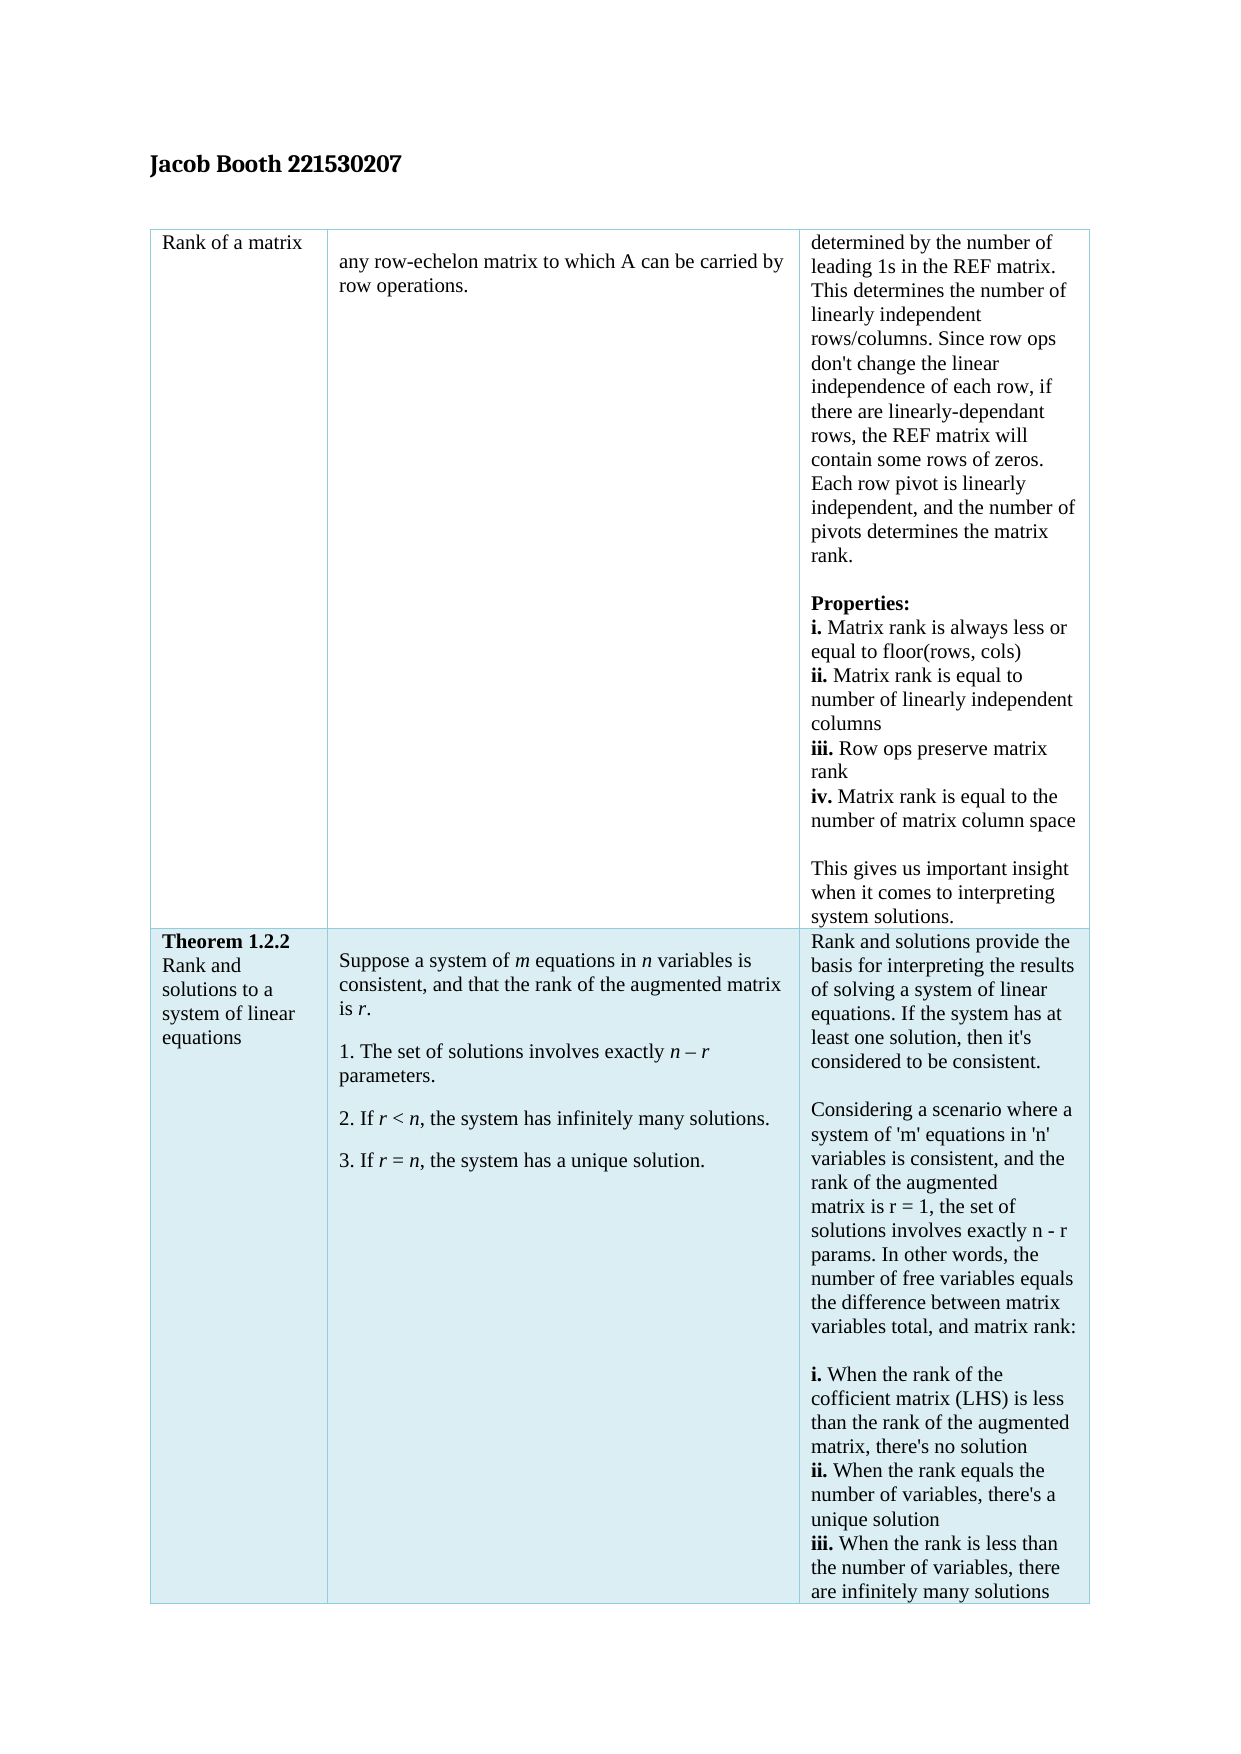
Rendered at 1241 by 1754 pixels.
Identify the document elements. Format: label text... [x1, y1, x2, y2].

table_cell Theorem 1.2.2 Rank and solutions to a system of linear equations [151, 929, 327, 1603]
table_cell Rank of a matrix [151, 230, 327, 928]
table_cell determined by the number of leading 1s in the REF matrix. This determines the number of linearly independent rows/columns. Since row ops don't change the linear independence of each row, if there are linearly-dependant rows, the REF matrix will contain some rows of zeros. Each row pivot is linearly independent, and the number of pivots determines the matrix rank. Properties: i. Matrix rank is always less or equal to floor(rows, cols) ii. Matrix rank is equal to number of linearly independent columns iii. Row ops preserve matrix rank iv. Matrix rank is equal to the number of matrix column space This gives us important insight when it comes to interpreting system solutions. [800, 230, 1089, 928]
table_cell Rank and solutions provide the basis for interpreting the results of solving a system of linear equations. If the system has at least one solution, then it's considered to be consistent. Considering a scenario where a system of 'm' equations in 'n' variables is consistent, and the rank of the augmented matrix is r = 1, the set of solutions involves exactly n - r params. In other words, the number of free variables equals the difference between matrix variables total, and matrix rank: i. When the rank of the cofficient matrix (LHS) is less than the rank of the augmented matrix, there's no solution ii. When the rank equals the number of variables, there's a unique solution iii. When the rank is less than the number of variables, there are infinitely many solutions [800, 929, 1089, 1603]
table_cell Suppose a system of m equations in n variables is consistent, and that the rank of the augmented matrix is r. 1. The set of solutions involves exactly n – r parameters. 2. If r < n, the system has infinitely many solutions. 3. If r = n, the system has a unique solution. [328, 929, 799, 1603]
table_cell any row-echelon matrix to which A can be carried by row operations. [328, 230, 799, 928]
